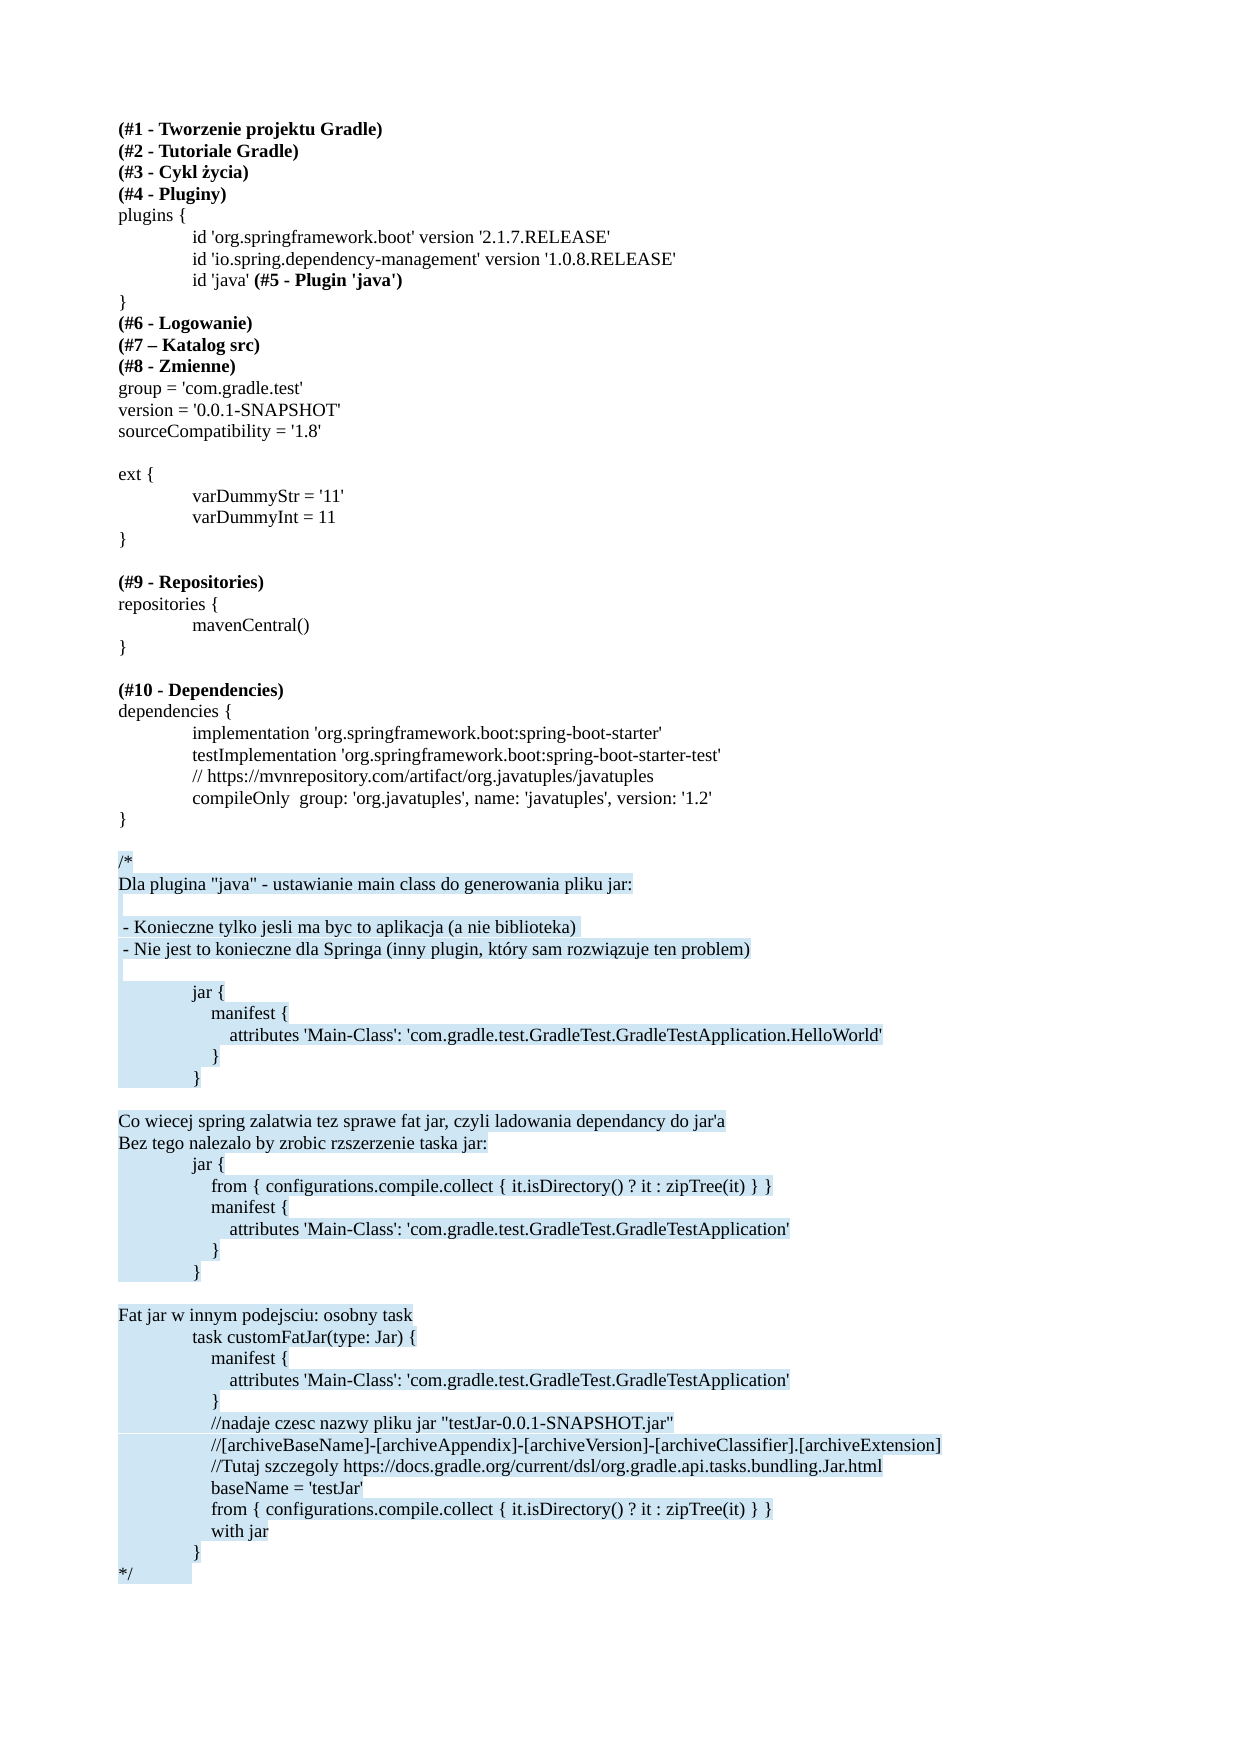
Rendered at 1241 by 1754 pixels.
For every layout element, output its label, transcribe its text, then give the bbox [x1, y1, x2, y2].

text id 'java' (#5 - Plugin 'java') [118, 269, 1122, 291]
text //Tutaj szczegoly https://docs.gradle.org/current/dsl/org.gradle.api.tasks.bundling.Jar.html [118, 1455, 1122, 1477]
text jar { [118, 1153, 1122, 1175]
text (#1 - Tworzenie projektu Gradle) [118, 118, 1122, 140]
text compileOnly group: 'org.javatuples', name: 'javatuples', version: '1.2' [118, 787, 1122, 808]
text } [118, 636, 1122, 657]
text with jar [118, 1520, 1122, 1541]
text plugins { [118, 204, 1122, 226]
text implementation 'org.springframework.boot:spring-boot-starter' [118, 722, 1122, 743]
text } [118, 1045, 1122, 1067]
text (#6 - Logowanie) [118, 312, 1122, 334]
text } [118, 1239, 1122, 1261]
text group = 'com.gradle.test' [118, 377, 1122, 398]
text } [118, 808, 1122, 830]
text } [118, 528, 1122, 549]
text from { configurations.compile.collect { it.isDirectory() ? it : zipTree(it) } } [118, 1175, 1122, 1196]
text Co wiecej spring zalatwia tez sprawe fat jar, czyli ladowania dependancy do jar'a [118, 1110, 1122, 1132]
text jar { [118, 981, 1122, 1002]
text (#4 - Pluginy) [118, 183, 1122, 204]
text repositories { [118, 592, 1122, 614]
text attributes 'Main-Class': 'com.gradle.test.GradleTest.GradleTestApplication' [118, 1369, 1122, 1390]
text } [118, 1541, 1122, 1563]
text version = '0.0.1-SNAPSHOT' [118, 398, 1122, 420]
text task customFatJar(type: Jar) { [118, 1326, 1122, 1347]
text (#10 - Dependencies) [118, 679, 1122, 700]
text } [118, 1261, 1122, 1282]
text manifest { [118, 1347, 1122, 1369]
text testImplementation 'org.springframework.boot:spring-boot-starter-test' [118, 743, 1122, 765]
text (#8 - Zmienne) [118, 355, 1122, 377]
text mavenCentral() [118, 614, 1122, 636]
text - Nie jest to konieczne dla Springa (inny plugin, który sam rozwiązuje ten problem) [118, 937, 1122, 959]
text baseName = 'testJar' [118, 1477, 1122, 1498]
text dependencies { [118, 700, 1122, 722]
text } [118, 291, 1122, 312]
text - Konieczne tylko jesli ma byc to aplikacja (a nie biblioteka) [118, 916, 1122, 937]
text } [118, 1390, 1122, 1412]
text } [118, 1067, 1122, 1088]
text attributes 'Main-Class': 'com.gradle.test.GradleTest.GradleTestApplication.HelloWorld' [118, 1024, 1122, 1045]
text // https://mvnrepository.com/artifact/org.javatuples/javatuples [118, 765, 1122, 787]
text //[archiveBaseName]-[archiveAppendix]-[archiveVersion]-[archiveClassifier].[archiveExtension] [118, 1433, 1122, 1455]
text id 'org.springframework.boot' version '2.1.7.RELEASE' [118, 226, 1122, 247]
text sourceCompatibility = '1.8' [118, 420, 1122, 442]
text from { configurations.compile.collect { it.isDirectory() ? it : zipTree(it) } } [118, 1498, 1122, 1520]
text id 'io.spring.dependency-management' version '1.0.8.RELEASE' [118, 247, 1122, 269]
text manifest { [118, 1196, 1122, 1218]
text /* [118, 851, 1122, 873]
text ext { [118, 463, 1122, 485]
text Fat jar w innym podejsciu: osobny task [118, 1304, 1122, 1326]
text manifest { [118, 1002, 1122, 1024]
text attributes 'Main-Class': 'com.gradle.test.GradleTest.GradleTestApplication' [118, 1218, 1122, 1239]
text varDummyInt = 11 [118, 506, 1122, 528]
text */ [118, 1563, 1122, 1584]
text (#3 - Cykl życia) [118, 161, 1122, 183]
text (#9 - Repositories) [118, 571, 1122, 592]
text Dla plugina "java" - ustawianie main class do generowania pliku jar: [118, 873, 1122, 894]
text (#2 - Tutoriale Gradle) [118, 140, 1122, 161]
text (#7 – Katalog src) [118, 334, 1122, 355]
text Bez tego nalezalo by zrobic rzszerzenie taska jar: [118, 1132, 1122, 1153]
text varDummyStr = '11' [118, 485, 1122, 506]
text //nadaje czesc nazwy pliku jar "testJar-0.0.1-SNAPSHOT.jar" [118, 1412, 1122, 1433]
